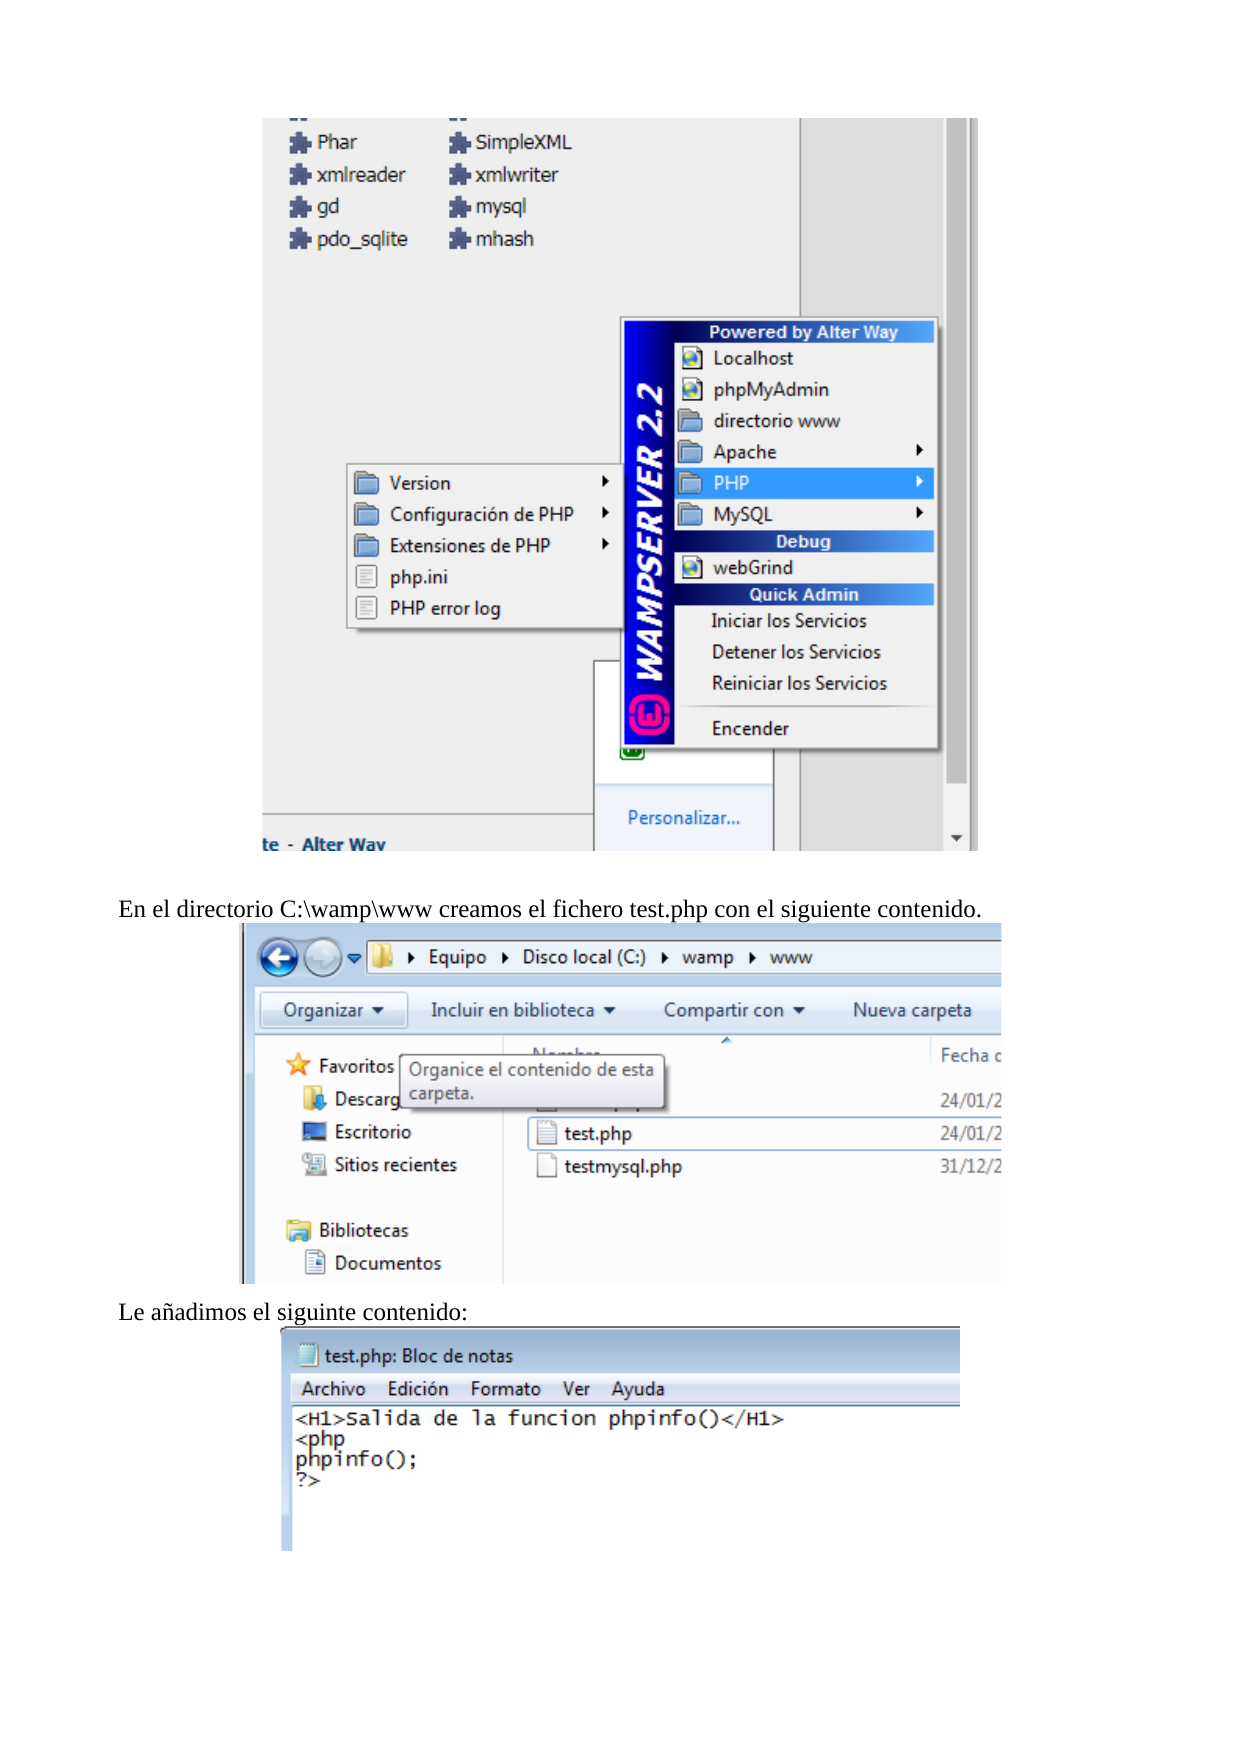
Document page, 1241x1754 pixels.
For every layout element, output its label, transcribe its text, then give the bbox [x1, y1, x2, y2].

picture [280, 1325, 960, 1551]
picture [238, 923, 1002, 1284]
text En el directorio C:\wamp\www creamos el fichero test.php con el siguiente contenido. [118, 894, 1122, 923]
picture [262, 118, 978, 851]
text Le añadimos el siguinte contenido: [118, 1297, 1122, 1326]
